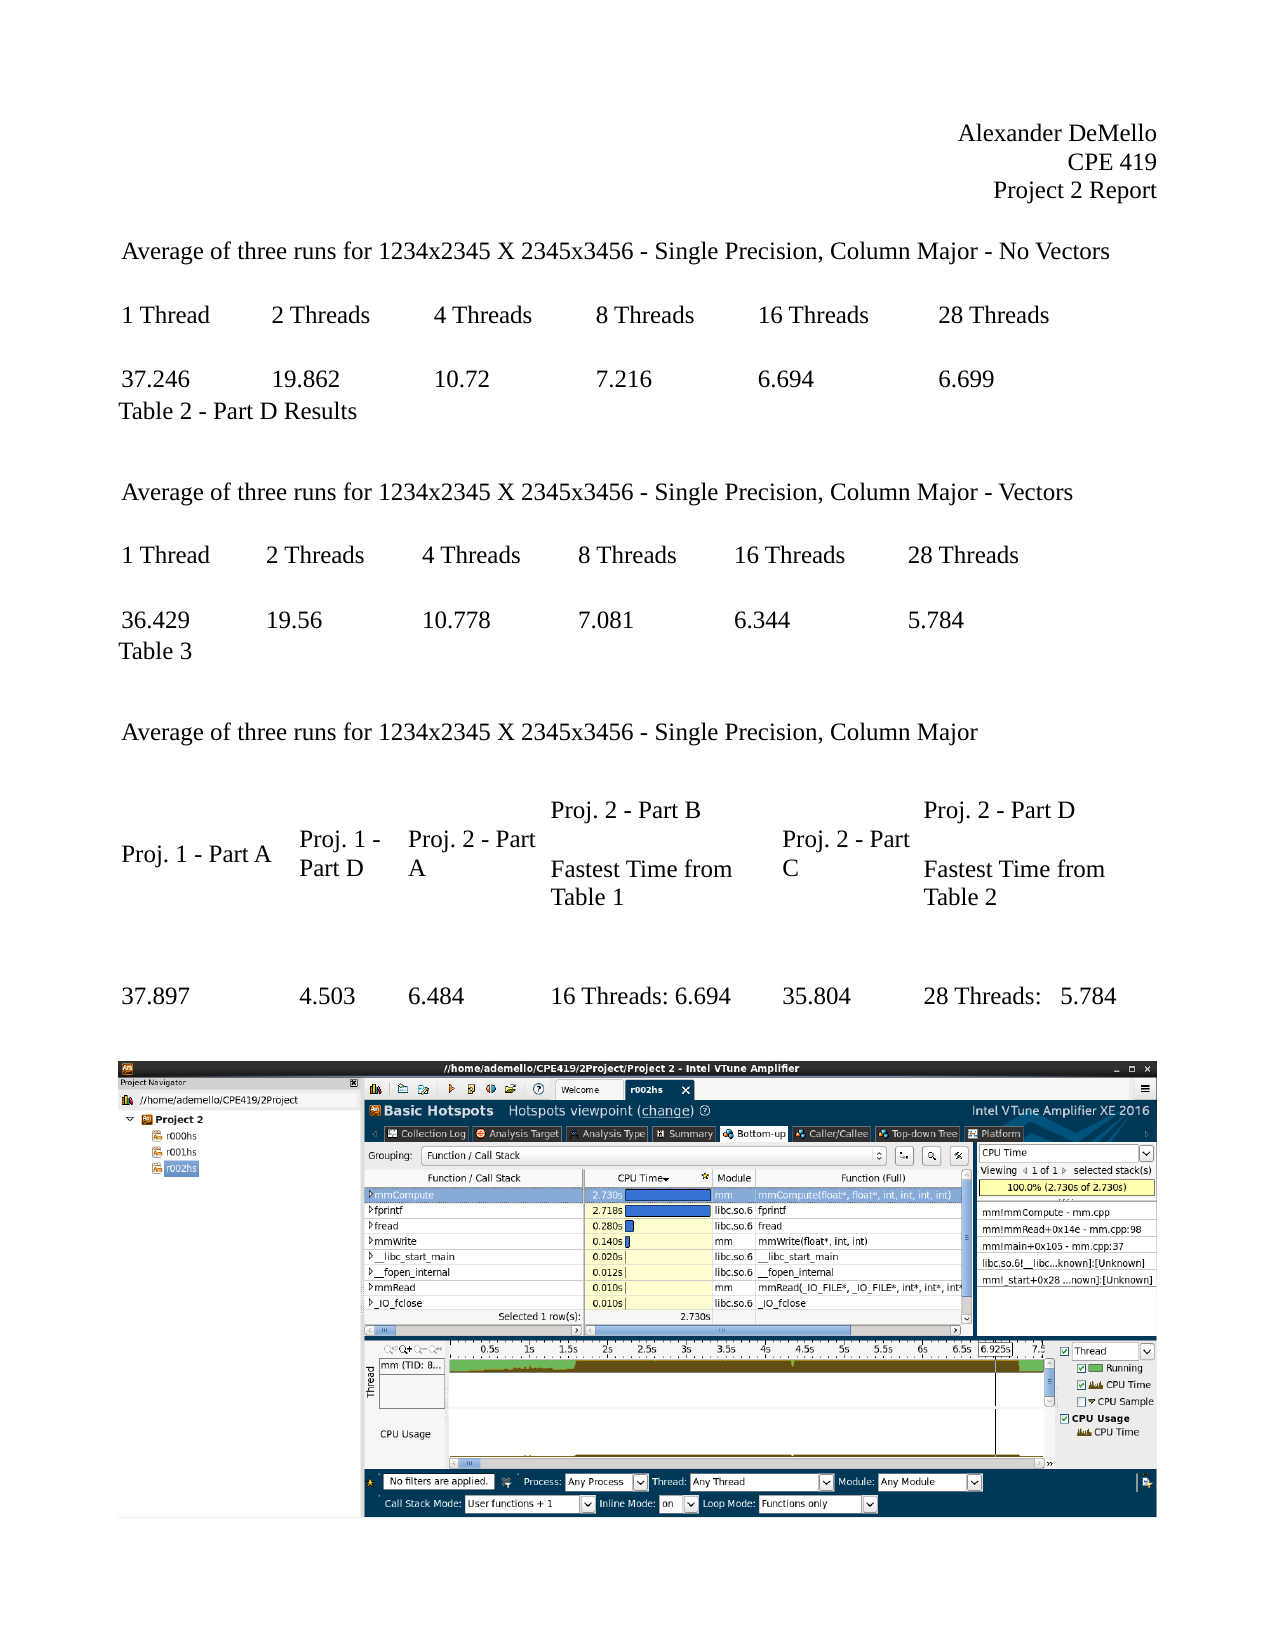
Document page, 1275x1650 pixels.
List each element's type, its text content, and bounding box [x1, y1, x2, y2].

table_cell 28 Threads [935, 297, 1123, 361]
table_cell 10.778 [419, 602, 575, 636]
table_cell 2 Threads [263, 538, 419, 602]
table_cell 37.246 [118, 361, 268, 396]
picture [449, 1106, 460, 1115]
table_cell 10.72 [431, 361, 593, 396]
table_cell 1 Thread [118, 297, 268, 361]
picture [691, 1474, 834, 1491]
table_cell 19.862 [269, 361, 431, 396]
picture [384, 1474, 494, 1489]
table_header Average of three runs for 1234x2345 X 2345x3456 - Single Precision, Column Major [118, 714, 1159, 778]
table_cell Proj. 2 - Part C [779, 778, 920, 958]
table_cell 6.694 [755, 361, 935, 396]
picture [760, 1496, 877, 1513]
text Table 2 - Part D Results [118, 396, 1157, 424]
picture [1043, 1106, 1096, 1117]
table_header Average of three runs for 1234x2345 X 2345x3456 - Single Precision, Column Major - Vectors [118, 474, 1085, 538]
picture [118, 1061, 1157, 1518]
table_cell Proj. 2 - Part A [405, 778, 547, 958]
table_cell 5.784 [905, 602, 1085, 636]
table_cell 7.216 [593, 361, 755, 396]
table_cell 28 Threads: 5.784 [920, 958, 1159, 1033]
picture [1002, 1106, 1018, 1115]
table_cell 4 Threads [419, 538, 575, 602]
picture [385, 1106, 392, 1115]
table_cell 6.699 [935, 361, 1123, 396]
picture [1143, 1478, 1151, 1485]
text CPE 419 [118, 147, 1157, 176]
picture [629, 1501, 637, 1506]
table_cell 19.56 [263, 602, 419, 636]
table_cell Proj. 1 - Part A [118, 778, 296, 958]
text Project 2 Report [118, 176, 1157, 204]
table_cell 8 Threads [575, 538, 731, 602]
table_cell 36.429 [118, 602, 263, 636]
table_cell 8 Threads [593, 297, 755, 361]
table_cell 1 Thread [118, 538, 263, 602]
picture [1031, 1108, 1039, 1115]
table_header Average of three runs for 1234x2345 X 2345x3456 - Single Precision, Column Major - No Vectors [118, 233, 1123, 297]
table_cell 6.344 [731, 602, 905, 636]
table_cell 4.503 [296, 958, 405, 1033]
table_cell 16 Threads [731, 538, 905, 602]
picture [370, 1106, 380, 1115]
table_cell 37.897 [118, 958, 296, 1033]
table_cell 16 Threads [755, 297, 935, 361]
table_cell 16 Threads: 6.694 [548, 958, 779, 1033]
picture [973, 1106, 998, 1115]
table_cell 35.804 [779, 958, 920, 1033]
table_cell Proj. 1 - Part D [296, 778, 405, 958]
table_cell 7.081 [575, 602, 731, 636]
table_cell 4 Threads [431, 297, 593, 361]
table_cell Proj. 2 - Part D Fastest Time from Table 2 [920, 778, 1159, 958]
table_cell 6.484 [405, 958, 547, 1033]
picture [1120, 1106, 1140, 1115]
table_cell 2 Threads [269, 297, 431, 361]
picture [566, 1474, 648, 1491]
picture [1143, 1106, 1149, 1115]
picture [879, 1474, 982, 1491]
picture [660, 1496, 698, 1513]
table_cell Proj. 2 - Part B Fastest Time from Table 1 [548, 778, 779, 958]
picture [463, 1109, 468, 1117]
text Table 3 [118, 636, 1157, 665]
picture [1100, 1106, 1115, 1115]
text Alexander DeMello [118, 118, 1157, 147]
picture [466, 1496, 595, 1513]
picture [1018, 1109, 1027, 1115]
table_cell 28 Threads [905, 538, 1085, 602]
